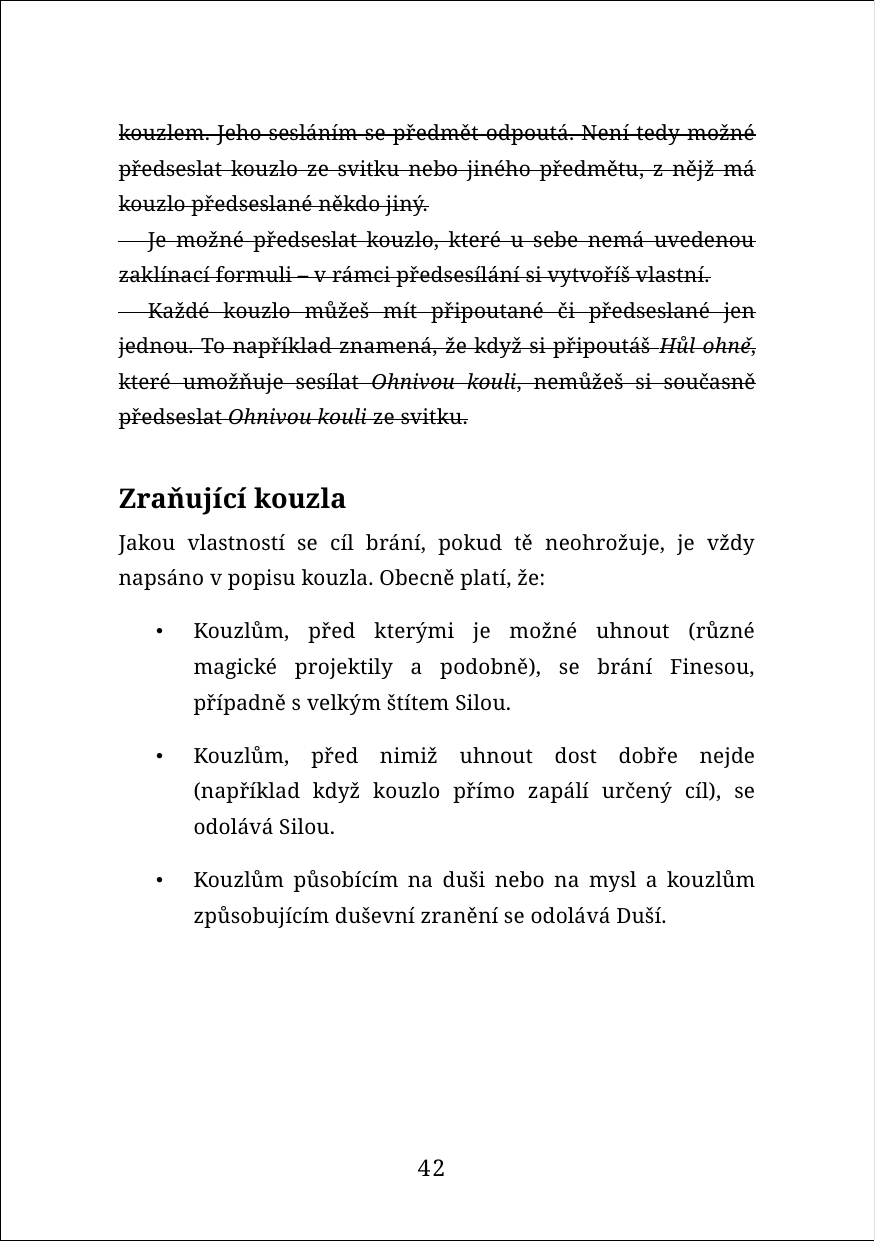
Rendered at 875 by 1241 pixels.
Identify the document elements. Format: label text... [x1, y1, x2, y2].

text Poslední variantou, jak použít kouzlo, je předseslání. Probíhá stejně jako seslání plným zněním, efekt kouzla ale nenastane hned, ale až po vyslovení zaklínací formule. Předsesláním kouzla dojde k připoutání předmětu s kouzlem. Jeho sesláním se předmět odpoutá. Není tedy možné předseslat kouzlo ze svitku nebo jiného předmětu, z nějž má kouzlo předseslané někdo jiný. Je možné předseslat kouzlo, které u sebe nemá uvedenou zaklínací formuli – v rámci předsesílání si vytvoříš vlastní. Každé kouzlo můžeš mít připoutané či předseslané jen jednou. To například znamená, že když si připoutáš Hůl ohně, které umožňuje sesílat Ohnivou kouli, nemůžeš si současně předseslat Ohnivou kouli ze svitku. [118, 349, 756, 383]
text Jakou vlastností se cíl brání, pokud tě neohrožuje, je vždy napsáno v popisu kouzla. Obecně platí, že: [118, 528, 756, 592]
text Poslední variantou, jak použít kouzlo, je předseslání. Probíhá stejně jako seslání plným zněním, efekt kouzla ale nenastane hned, ale až po vyslovení zaklínací formule. Předsesláním kouzla dojde k připoutání předmětu s kouzlem. Jeho sesláním se předmět odpoutá. Není tedy možné předseslat kouzlo ze svitku nebo jiného předmětu, z nějž má kouzlo předseslané někdo jiný. Je možné předseslat kouzlo, které u sebe nemá uvedenou zaklínací formuli – v rámci předsesílání si vytvoříš vlastní. Každé kouzlo můžeš mít připoutané či předseslané jen jednou. To například znamená, že když si připoutáš Hůl ohně, které umožňuje sesílat Ohnivou kouli, nemůžeš si současně předseslat Ohnivou kouli ze svitku. [118, 136, 756, 170]
list Kouzlům, před nimiž uhnout dost dobře nejde (například když kouzlo přímo zapálí určený cíl), se odolává Silou. [156, 741, 756, 840]
subtitle Zraňující kouzla [118, 479, 756, 516]
list Kouzlům, před kterými je možné uhnout (různé magické projektily a podobně), se brání Finesou, případně s velkým štítem Silou. [156, 617, 756, 716]
text Poslední variantou, jak použít kouzlo, je předseslání. Probíhá stejně jako seslání plným zněním, efekt kouzla ale nenastane hned, ale až po vyslovení zaklínací formule. Předsesláním kouzla dojde k připoutání předmětu s kouzlem. Jeho sesláním se předmět odpoutá. Není tedy možné předseslat kouzlo ze svitku nebo jiného předmětu, z nějž má kouzlo předseslané někdo jiný. Je možné předseslat kouzlo, které u sebe nemá uvedenou zaklínací formuli – v rámci předsesílání si vytvoříš vlastní. Každé kouzlo můžeš mít připoutané či předseslané jen jednou. To například znamená, že když si připoutáš Hůl ohně, které umožňuje sesílat Ohnivou kouli, nemůžeš si současně předseslat Ohnivou kouli ze svitku. [118, 313, 756, 348]
text Poslední variantou, jak použít kouzlo, je předseslání. Probíhá stejně jako seslání plným zněním, efekt kouzla ale nenastane hned, ale až po vyslovení zaklínací formule. Předsesláním kouzla dojde k připoutání předmětu s kouzlem. Jeho sesláním se předmět odpoutá. Není tedy možné předseslat kouzlo ze svitku nebo jiného předmětu, z nějž má kouzlo předseslané někdo jiný. Je možné předseslat kouzlo, které u sebe nemá uvedenou zaklínací formuli – v rámci předsesílání si vytvoříš vlastní. Každé kouzlo můžeš mít připoutané či předseslané jen jednou. To například znamená, že když si připoutáš Hůl ohně, které umožňuje sesílat Ohnivou kouli, nemůžeš si současně předseslat Ohnivou kouli ze svitku. [118, 242, 756, 312]
list Kouzlům působícím na duši nebo na mysl a kouzlům způsobujícím duševní zranění se odolává Duší. [156, 865, 756, 929]
text Poslední variantou, jak použít kouzlo, je předseslání. Probíhá stejně jako seslání plným zněním, efekt kouzla ale nenastane hned, ale až po vyslovení zaklínací formule. Předsesláním kouzla dojde k připoutání předmětu s kouzlem. Jeho sesláním se předmět odpoutá. Není tedy možné předseslat kouzlo ze svitku nebo jiného předmětu, z nějž má kouzlo předseslané někdo jiný. Je možné předseslat kouzlo, které u sebe nemá uvedenou zaklínací formuli – v rámci předsesílání si vytvoříš vlastní. Každé kouzlo můžeš mít připoutané či předseslané jen jednou. To například znamená, že když si připoutáš Hůl ohně, které umožňuje sesílat Ohnivou kouli, nemůžeš si současně předseslat Ohnivou kouli ze svitku. [118, 171, 756, 241]
text Poslední variantou, jak použít kouzlo, je předseslání. Probíhá stejně jako seslání plným zněním, efekt kouzla ale nenastane hned, ale až po vyslovení zaklínací formule. Předsesláním kouzla dojde k připoutání předmětu s kouzlem. Jeho sesláním se předmět odpoutá. Není tedy možné předseslat kouzlo ze svitku nebo jiného předmětu, z nějž má kouzlo předseslané někdo jiný. Je možné předseslat kouzlo, které u sebe nemá uvedenou zaklínací formuli – v rámci předsesílání si vytvoříš vlastní. Každé kouzlo můžeš mít připoutané či předseslané jen jednou. To například znamená, že když si připoutáš Hůl ohně, které umožňuje sesílat Ohnivou kouli, nemůžeš si současně předseslat Ohnivou kouli ze svitku. [118, 384, 756, 431]
